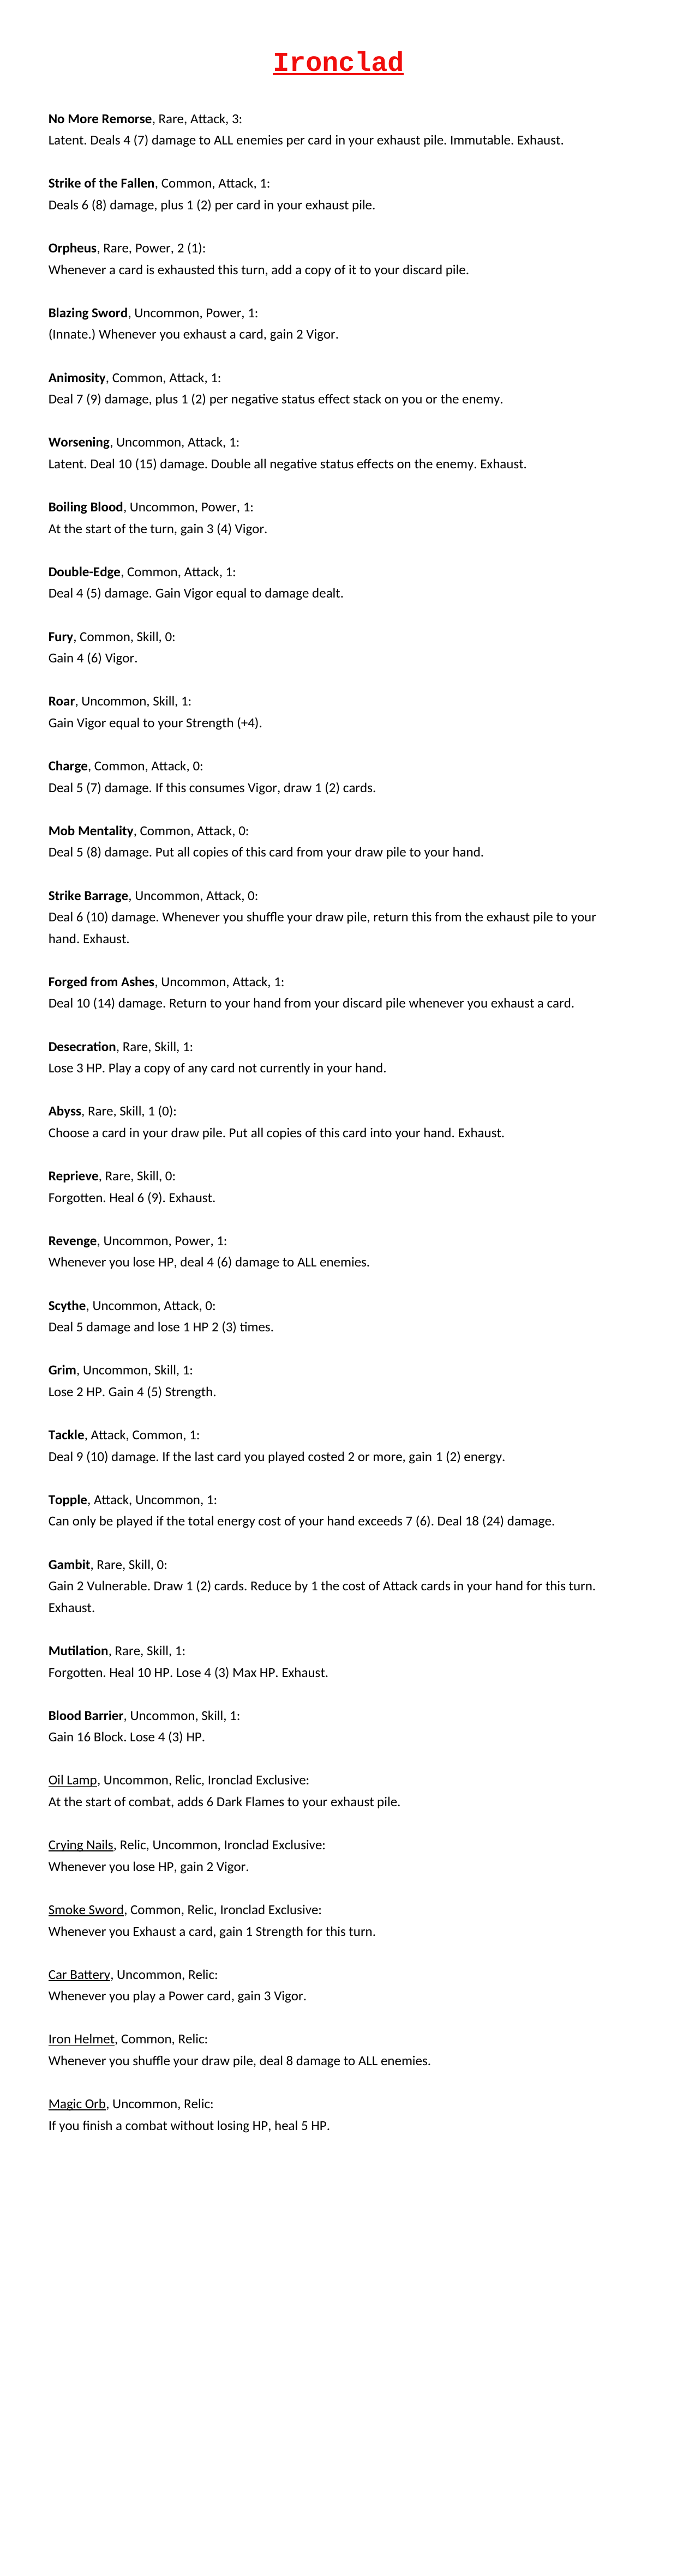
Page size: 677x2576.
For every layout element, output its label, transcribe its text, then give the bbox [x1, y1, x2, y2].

text Forgotten. Heal 10 HP. Lose 4 (3) Max HP. Exhaust. [48, 1664, 628, 1680]
text Boiling Blood, Uncommon, Power, 1: [48, 498, 628, 515]
text Whenever you shuffle your draw pile, deal 8 damage to ALL enemies. [48, 2052, 628, 2069]
text Whenever a card is exhausted this turn, add a copy of it to your discard pile. [48, 261, 628, 277]
text Deal 5 (8) damage. Put all copies of this card from your draw pile to your hand. [48, 844, 628, 860]
text Deal 5 (7) damage. If this consumes Vigor, draw 1 (2) cards. [48, 779, 628, 795]
text Abyss, Rare, Skill, 1 (0): [48, 1103, 628, 1119]
text Whenever you lose HP, deal 4 (6) damage to ALL enemies. [48, 1254, 628, 1270]
text Oil Lamp, Uncommon, Relic, Ironclad Exclusive: [48, 1772, 628, 1788]
text Mob Mentality, Common, Attack, 0: [48, 822, 628, 838]
text Deal 6 (10) damage. Whenever you shuffle your draw pile, return this from the exhaust pile to your hand. Exhaust. [48, 908, 628, 946]
text Ironclad [48, 48, 628, 79]
text Choose a card in your draw pile. Put all copies of this card into your hand. Exhaust. [48, 1124, 628, 1141]
text If you finish a combat without losing HP, heal 5 HP. [48, 2117, 628, 2133]
text Car Battery, Uncommon, Relic: [48, 1966, 628, 1982]
text Crying Nails, Relic, Uncommon, Ironclad Exclusive: [48, 1836, 628, 1853]
text Mutilation, Rare, Skill, 1: [48, 1642, 628, 1659]
text Whenever you Exhaust a card, gain 1 Strength for this turn. [48, 1923, 628, 1939]
text Grim, Uncommon, Skill, 1: [48, 1362, 628, 1378]
text Double-Edge, Common, Attack, 1: [48, 563, 628, 580]
text Strike of the Fallen, Common, Attack, 1: [48, 175, 628, 191]
text Magic Orb, Uncommon, Relic: [48, 2095, 628, 2112]
text Forged from Ashes, Uncommon, Attack, 1: [48, 973, 628, 990]
text Gain 16 Block. Lose 4 (3) HP. [48, 1729, 628, 1745]
text Can only be played if the total energy cost of your hand exceeds 7 (6). Deal 18 (24) damage. [48, 1513, 628, 1529]
text At the start of the turn, gain 3 (4) Vigor. [48, 520, 628, 536]
text Blood Barrier, Uncommon, Skill, 1: [48, 1707, 628, 1723]
text Fury, Common, Skill, 0: [48, 628, 628, 644]
text (Innate.) Whenever you exhaust a card, gain 2 Vigor. [48, 326, 628, 342]
text Gain 2 Vulnerable. Draw 1 (2) cards. Reduce by 1 the cost of Attack cards in your hand for this turn. Exhaust. [48, 1577, 628, 1615]
text Desecration, Rare, Skill, 1: [48, 1038, 628, 1054]
text Whenever you lose HP, gain 2 Vigor. [48, 1858, 628, 1874]
text Gain Vigor equal to your Strength (+4). [48, 714, 628, 731]
text Deal 10 (14) damage. Return to your hand from your discard pile whenever you exhaust a card. [48, 995, 628, 1011]
text At the start of combat, adds 6 Dark Flames to your exhaust pile. [48, 1793, 628, 1810]
text Topple, Attack, Uncommon, 1: [48, 1491, 628, 1508]
text Latent. Deal 10 (15) damage. Double all negative status effects on the enemy. Exhaust. [48, 455, 628, 472]
text Gambit, Rare, Skill, 0: [48, 1556, 628, 1572]
text Forgotten. Heal 6 (9). Exhaust. [48, 1189, 628, 1205]
text Strike Barrage, Uncommon, Attack, 0: [48, 887, 628, 903]
text Gain 4 (6) Vigor. [48, 649, 628, 666]
text Revenge, Uncommon, Power, 1: [48, 1232, 628, 1249]
text Orpheus, Rare, Power, 2 (1): [48, 239, 628, 256]
text Scythe, Uncommon, Attack, 0: [48, 1297, 628, 1313]
text Worsening, Uncommon, Attack, 1: [48, 434, 628, 450]
text Roar, Uncommon, Skill, 1: [48, 693, 628, 709]
text No More Remorse, Rare, Attack, 3: [48, 110, 628, 126]
text Tackle, Attack, Common, 1: [48, 1426, 628, 1443]
text Deal 7 (9) damage, plus 1 (2) per negative status effect stack on you or the enemy. [48, 390, 628, 407]
text Animosity, Common, Attack, 1: [48, 369, 628, 385]
text Reprieve, Rare, Skill, 0: [48, 1167, 628, 1184]
text Deal 4 (5) damage. Gain Vigor equal to damage dealt. [48, 585, 628, 601]
text Whenever you play a Power card, gain 3 Vigor. [48, 1988, 628, 2004]
text Smoke Sword, Common, Relic, Ironclad Exclusive: [48, 1901, 628, 1918]
text Deal 5 damage and lose 1 HP 2 (3) times. [48, 1318, 628, 1335]
text Deals 6 (8) damage, plus 1 (2) per card in your exhaust pile. [48, 196, 628, 213]
text Lose 2 HP. Gain 4 (5) Strength. [48, 1383, 628, 1400]
text Latent. Deals 4 (7) damage to ALL enemies per card in your exhaust pile. Immutable. Exhaust. [48, 131, 628, 148]
text Lose 3 HP. Play a copy of any card not currently in your hand. [48, 1059, 628, 1076]
text Blazing Sword, Uncommon, Power, 1: [48, 304, 628, 321]
text Deal 9 (10) damage. If the last card you played costed 2 or more, gain 1 (2) energy. [48, 1448, 628, 1464]
text Charge, Common, Attack, 0: [48, 757, 628, 774]
text Iron Helmet, Common, Relic: [48, 2031, 628, 2047]
